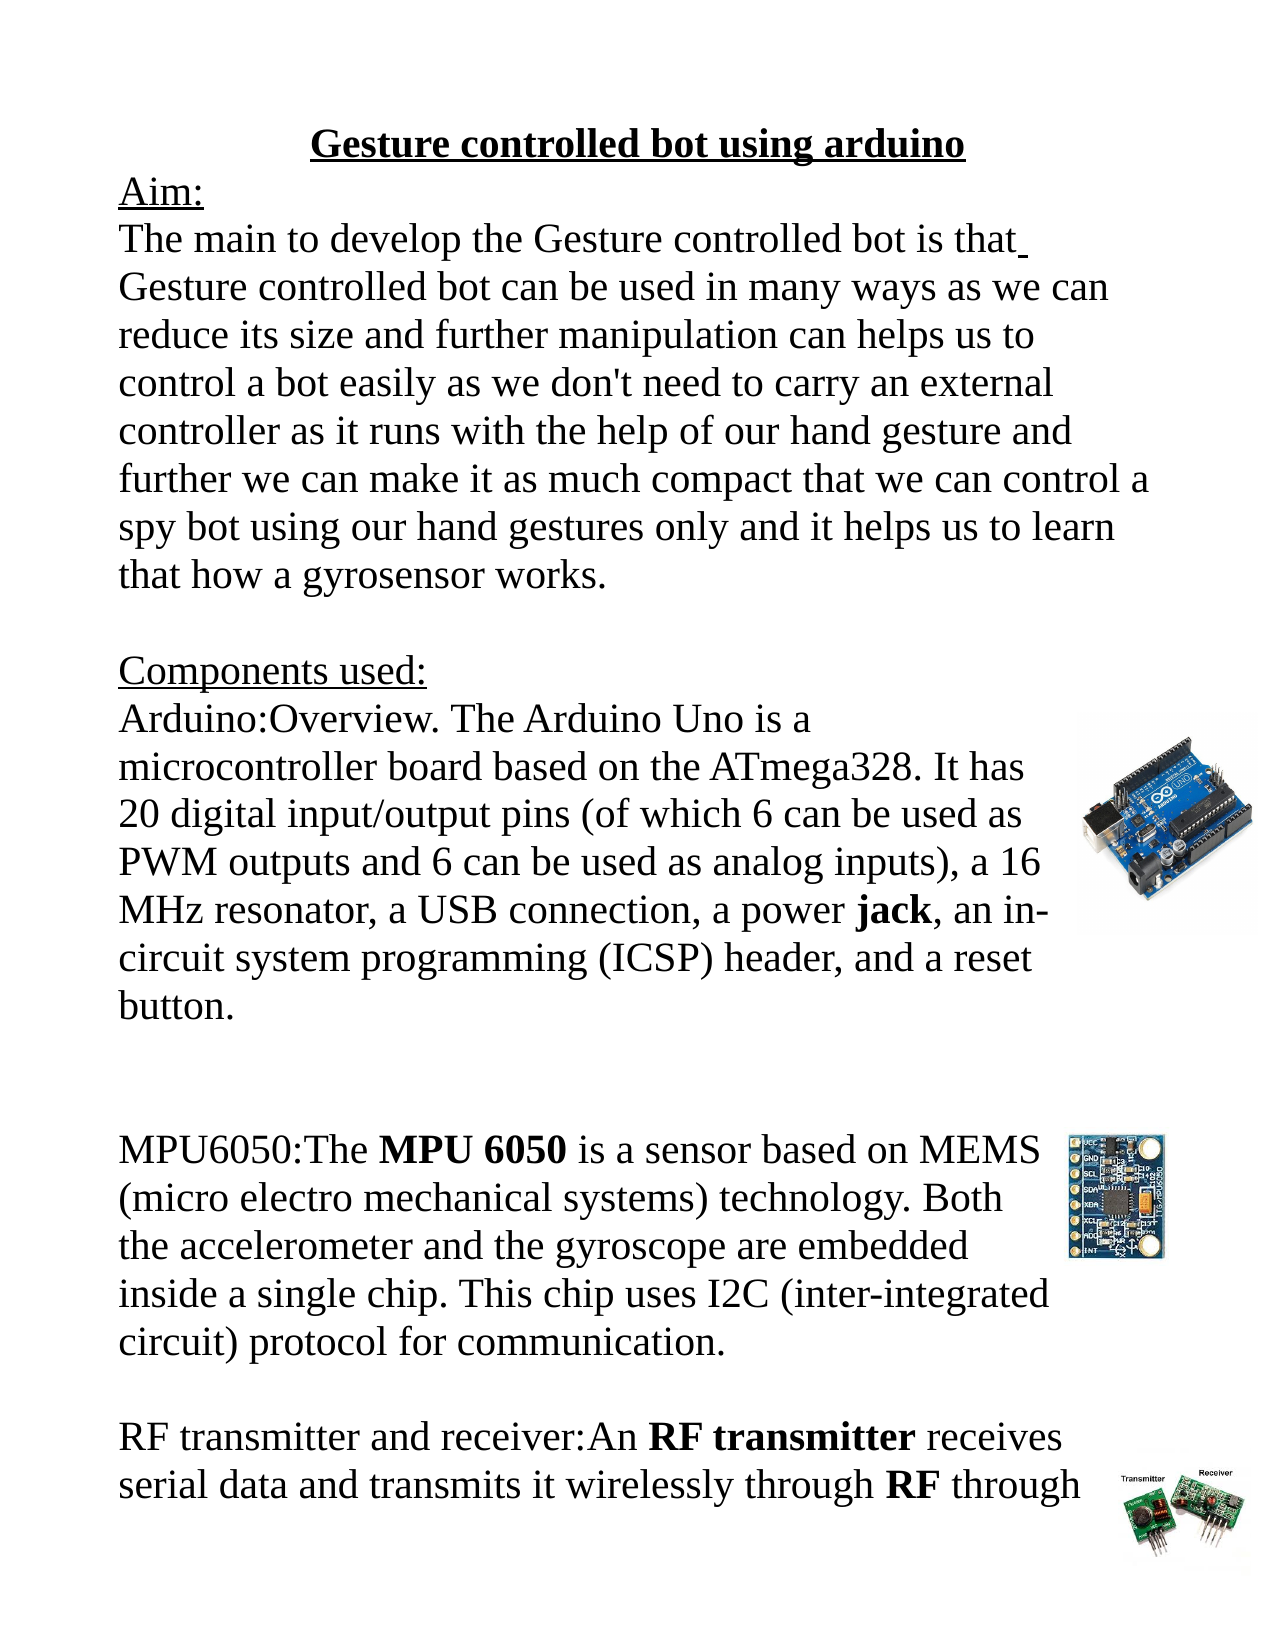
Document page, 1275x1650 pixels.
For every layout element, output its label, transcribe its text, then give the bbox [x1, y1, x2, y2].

picture [1118, 1443, 1251, 1576]
text Aim: [118, 166, 1157, 214]
text Arduino:Overview. The Arduino Uno is a microcontroller board based on the ATmega328. It has 20 digital input/output pins (of which 6 can be used as PWM outputs and 6 can be used as analog inputs), a 16 MHz resonator, a USB connection, a power jack, an in-circuit system programming (ICSP) header, and a reset button. [118, 693, 1157, 1028]
picture [1076, 712, 1258, 935]
text Gesture controlled bot using arduino [118, 118, 1157, 166]
text RF transmitter and receiver:An RF transmitter receives serial data and transmits it wirelessly through RF through [118, 1412, 1157, 1508]
picture [1043, 1127, 1190, 1266]
text Components used: [118, 645, 1157, 693]
text MPU6050:The MPU 6050 is a sensor based on MEMS (micro electro mechanical systems) technology. Both the accelerometer and the gyroscope are embedded inside a single chip. This chip uses I2C (inter-integrated circuit) protocol for communication. [118, 1124, 1157, 1364]
text The main to develop the Gesture controlled bot is that Gesture controlled bot can be used in many ways as we can reduce its size and further manipulation can helps us to control a bot easily as we don't need to carry an external controller as it runs with the help of our hand gesture and further we can make it as much compact that we can control a spy bot using our hand gestures only and it helps us to learn that how a gyrosensor works. [118, 214, 1157, 597]
